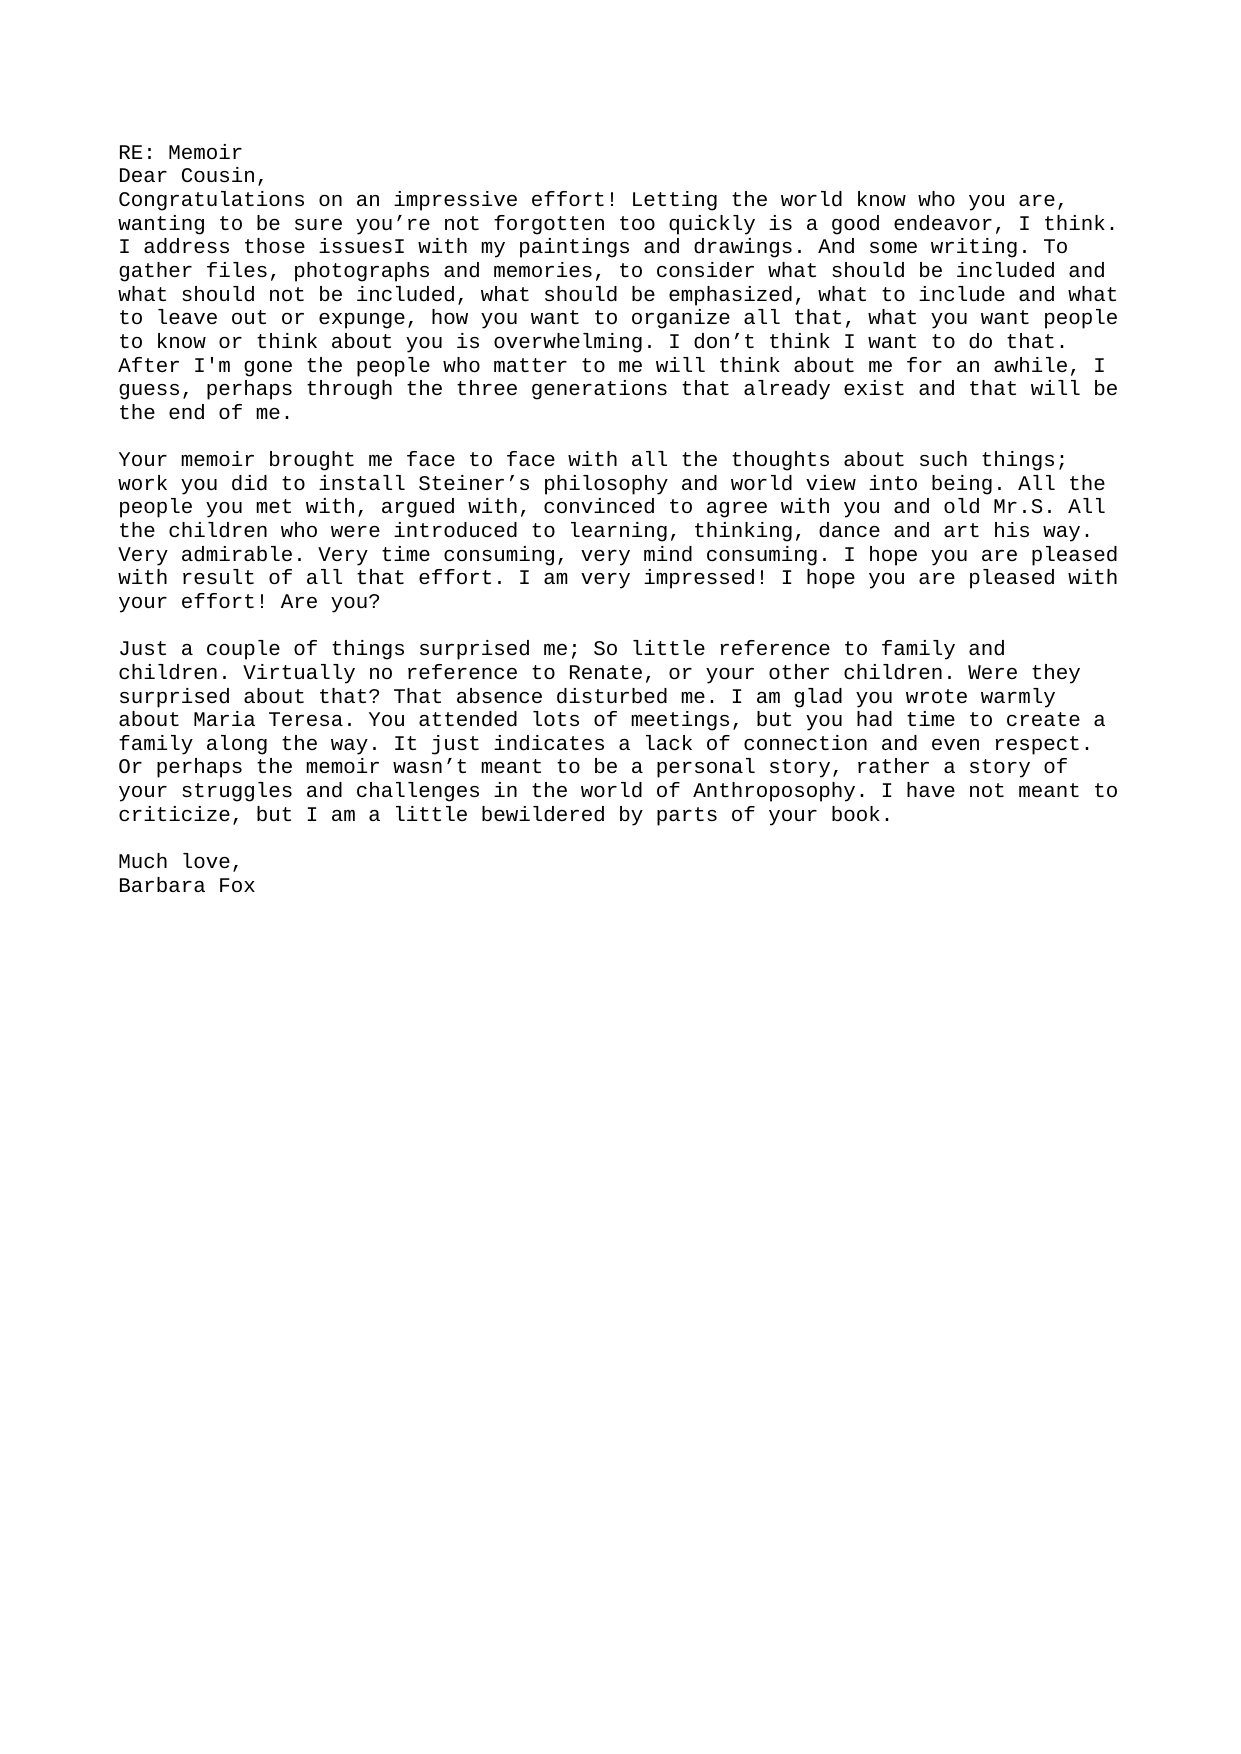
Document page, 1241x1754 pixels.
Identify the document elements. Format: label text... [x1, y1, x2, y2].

text Barbara Fox [118, 875, 1122, 898]
text Congratulations on an impressive effort! Letting the world know who you are, wanting to be sure you’re not forgotten too quickly is a good endeavor, I think. I address those issuesI with my paintings and drawings. And some writing. To gather files, photographs and memories, to consider what should be included and what should not be included, what should be emphasized, what to include and what to leave out or expunge, how you want to organize all that, what you want people to know or think about you is overwhelming. I don’t think I want to do that. After I'm gone the people who matter to me will think about me for an awhile, I guess, perhaps through the three generations that already exist and that will be the end of me. [118, 189, 1122, 426]
text Much love, [118, 851, 1122, 875]
text Just a couple of things surprised me; So little reference to family and children. Virtually no reference to Renate, or your other children. Were they surprised about that? That absence disturbed me. I am glad you wrote warmly about Maria Teresa. You attended lots of meetings, but you had time to create a family along the way. It just indicates a lack of connection and even respect. Or perhaps the memoir wasn’t meant to be a personal story, rather a story of your struggles and challenges in the world of Anthroposophy. I have not meant to criticize, but I am a little bewildered by parts of your book. [118, 638, 1122, 827]
text Your memoir brought me face to face with all the thoughts about such things; work you did to install Steiner’s philosophy and world view into being. All the people you met with, argued with, convinced to agree with you and old Mr.S. All the children who were introduced to learning, thinking, dance and art his way. Very admirable. Very time consuming, very mind consuming. I hope you are pleased with result of all that effort. I am very impressed! I hope you are pleased with your effort! Are you? [118, 449, 1122, 615]
text RE: Memoir [118, 142, 1122, 165]
text Dear Cousin, [118, 165, 1122, 189]
